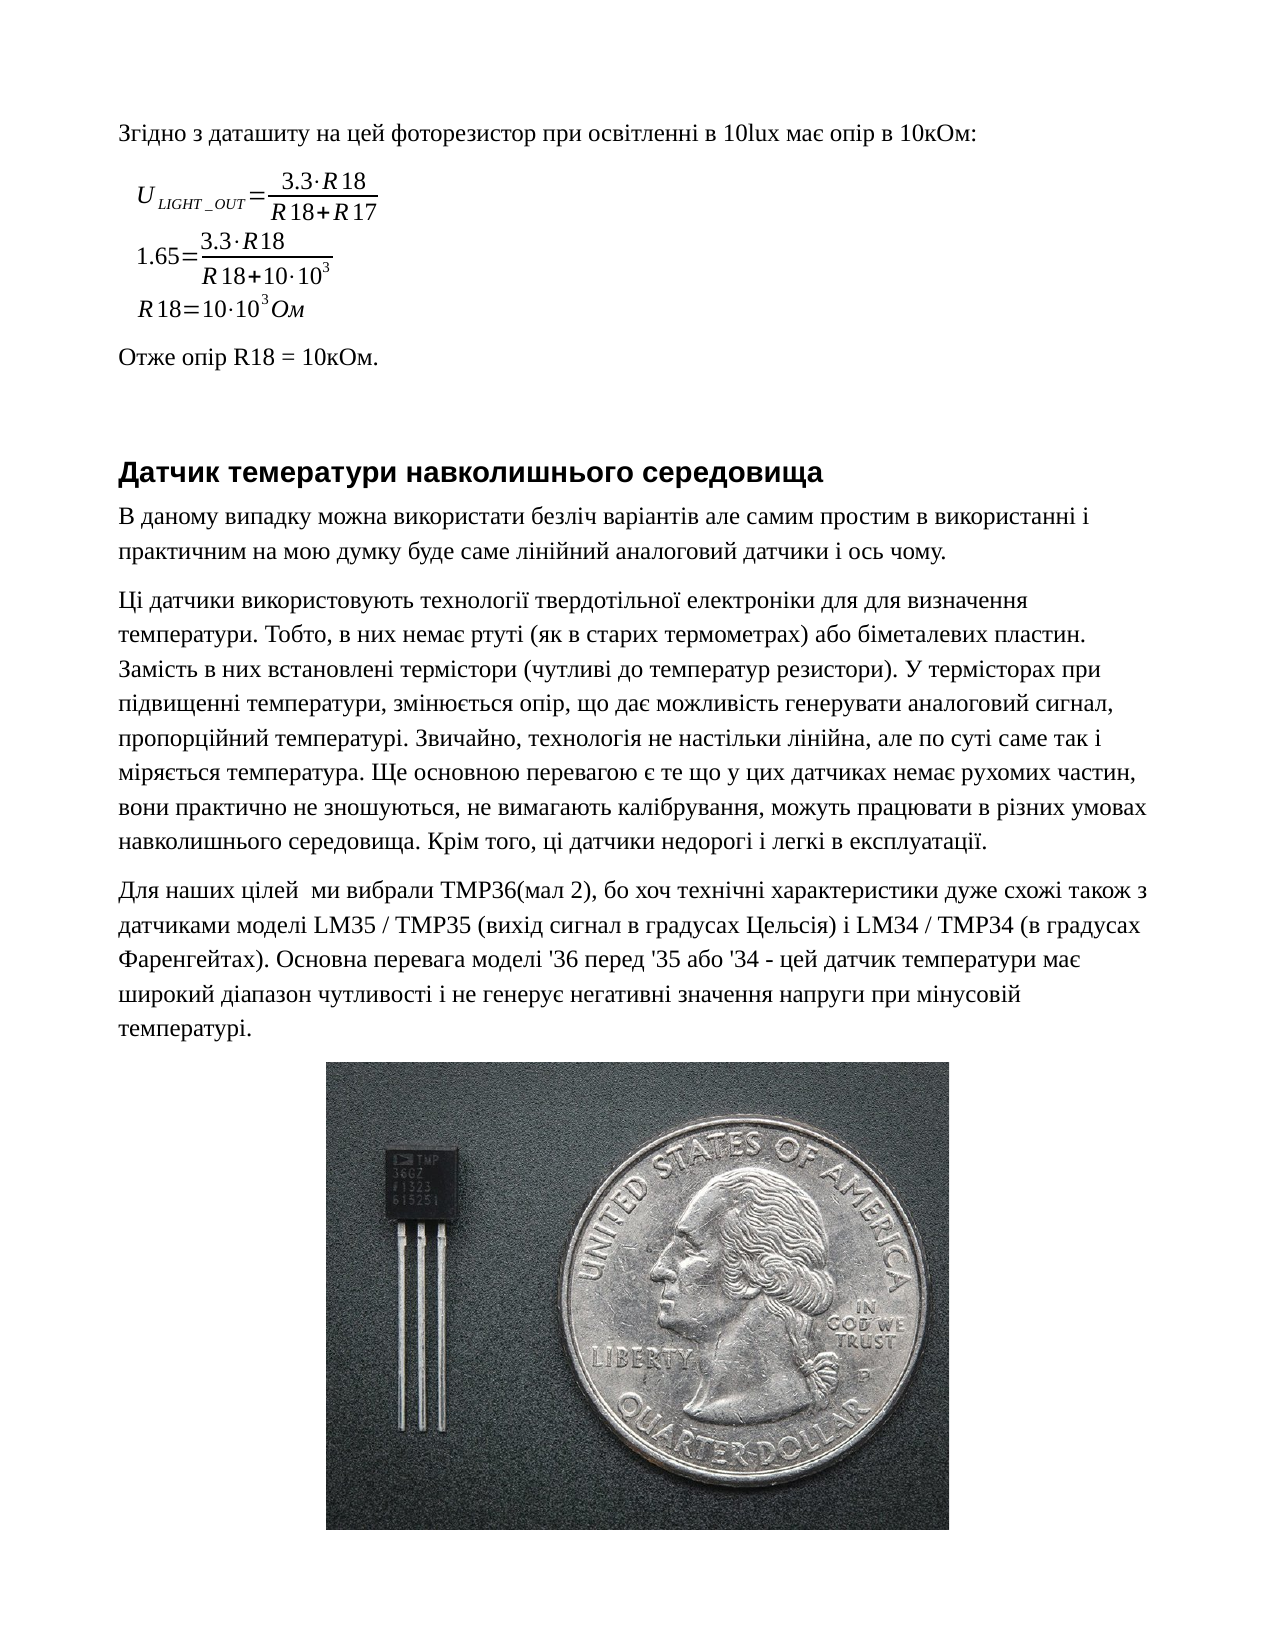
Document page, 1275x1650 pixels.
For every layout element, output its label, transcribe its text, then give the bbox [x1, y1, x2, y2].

text Отже опір R18 = 10кОм. [118, 342, 1157, 371]
text Згідно з даташиту на цей фоторезистор при освітленні в 10lux має опір в 10кОм: [118, 118, 1157, 147]
text В даному випадку можна використати безліч варіантів але самим простим в використанні і практичним на мою думку буде саме лінійний аналоговий датчики і ось чому. [118, 501, 1157, 565]
picture [326, 1062, 950, 1530]
text Ці датчики використовують технології твердотільної електроніки для для визначення температури. Тобто, в них немає ртуті (як в старих термометрах) або біметалевих пластин. Замість в них встановлені термістори (чутливі до температур резистори). У термісторах при підвищенні температури, змінюється опір, що дає можливість генерувати аналоговий сигнал, пропорційний температурі. Звичайно, технологія не настільки лінійна, але по суті саме так і міряється температура. Ще основною перевагою є те що у цих датчиках немає рухомих частин, вони практично не зношуються, не вимагають калібрування, можуть працювати в різних умовах навколишнього середовища. Крім того, ці датчики недорогі і легкі в експлуатації. [118, 585, 1157, 855]
text Для наших цілей ми вибрали TMP36(мал 2), бо хоч технічні характеристики дуже схожі також з датчиками моделі LM35 / TMP35 (вихід сигнал в градусах Цельсія) і LM34 / TMP34 (в градусах Фаренгейтах). Основна перевага моделі '36 перед '35 або '34 - цей датчик температури має широкий діапазон чутливості і не генерує негативні значення напруги при мінусовій температурі. [118, 875, 1157, 1042]
subtitle Датчик темератури навколишнього середовища [118, 455, 1157, 489]
